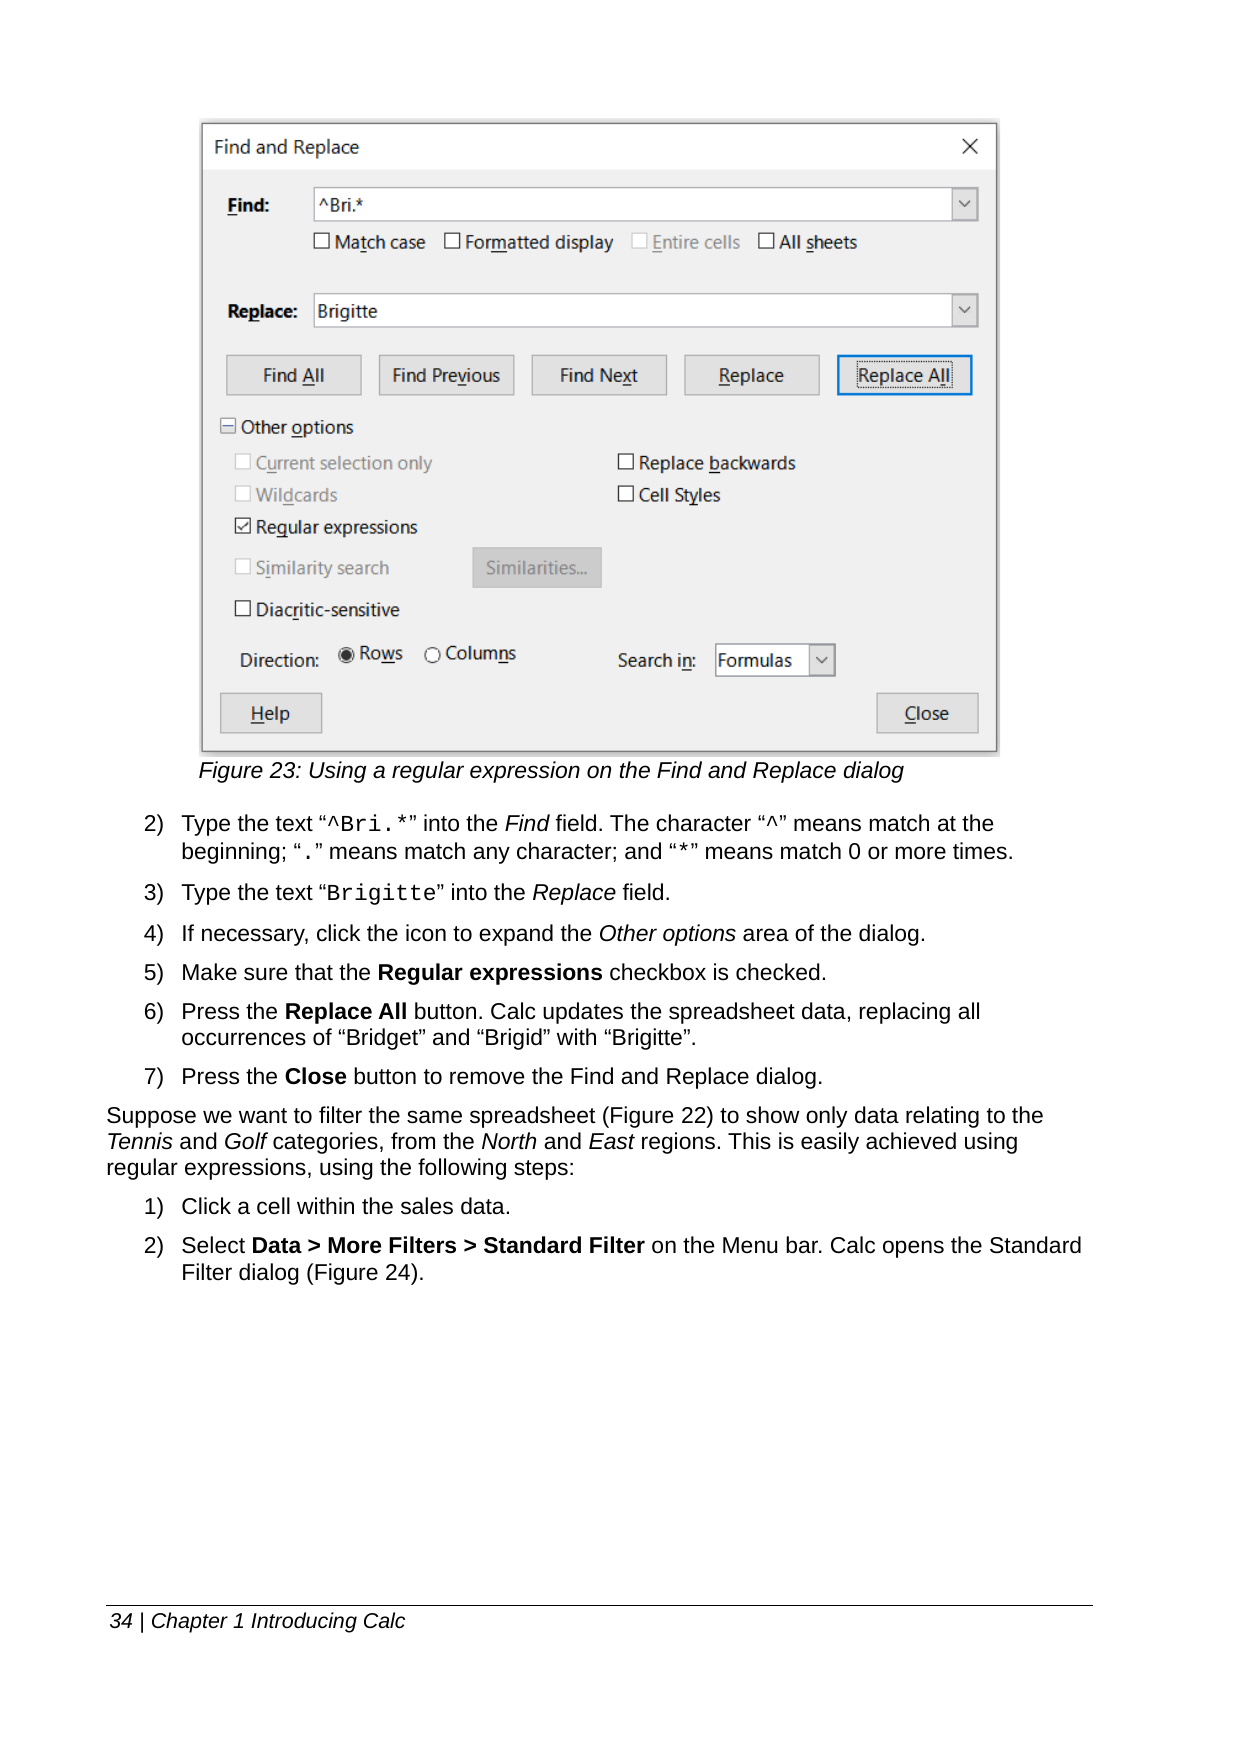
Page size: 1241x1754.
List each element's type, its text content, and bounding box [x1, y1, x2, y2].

list Press the Close button to remove the Find and Replace dialog. [144, 1063, 1093, 1089]
list If necessary, click the icon to expand the Other options area of the dialog. [144, 920, 1093, 946]
picture [198, 118, 1001, 757]
list Select Data > More Filters > Standard Filter on the Menu bar. Calc opens the Standard Filter dialog (Figure 24). [144, 1232, 1093, 1285]
list Type the text “Brigitte” into the Replace field. [144, 879, 1093, 907]
list Press the Replace All button. Calc updates the spreadsheet data, replacing all occurrences of “Bridget” and “Brigid” with “Brigitte”. [144, 998, 1093, 1050]
list Make sure that the Regular expressions checkbox is checked. [144, 959, 1093, 985]
list Click a cell within the sales data. [144, 1193, 1093, 1219]
text Suppose we want to filter the same spreadsheet (Figure 22) to show only data relating to the Tennis and Golf categories, from the North and East regions. This is easily achieved using regular expressions, using the following steps: [106, 1102, 1093, 1181]
text Figure 23: Using a regular expression on the Find and Replace dialog [198, 757, 1001, 783]
list Type the text “^Bri.*” into the Find field. The character “^” means match at the beginning; “.” means match any character; and “*” means match 0 or more times. [144, 810, 1093, 867]
